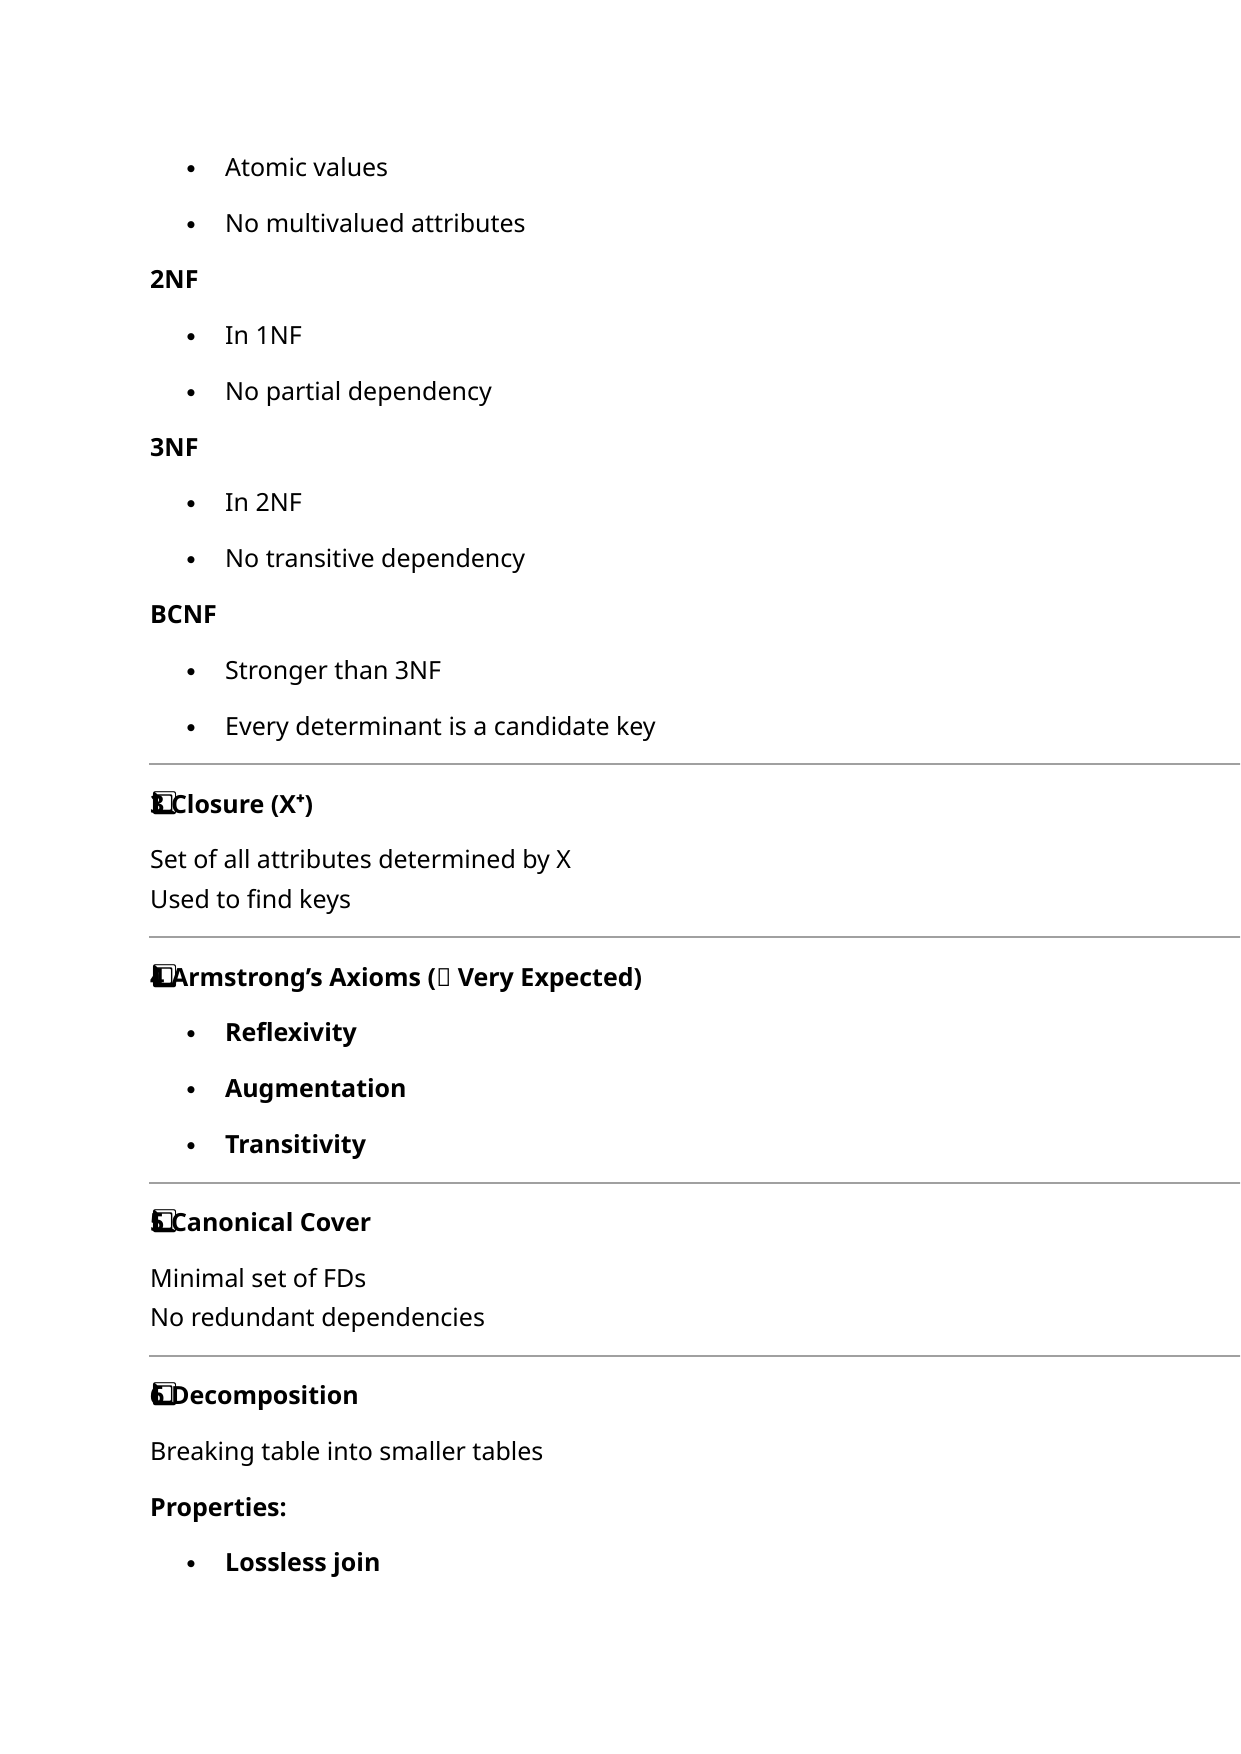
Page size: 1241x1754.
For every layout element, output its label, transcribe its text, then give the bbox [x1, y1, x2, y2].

text BCNF [150, 597, 1090, 631]
list In 1NF [187, 317, 1090, 352]
list Stronger than 3NF [187, 652, 1090, 687]
text 5️⃣ Canonical Cover [150, 1204, 1090, 1239]
list Lossless join [187, 1545, 1090, 1579]
text Minimal set of FDs No redundant dependencies [150, 1260, 1090, 1334]
list No partial dependency [187, 373, 1090, 407]
text Properties: [150, 1489, 1090, 1523]
text 2NF [150, 262, 1090, 296]
list No transitive dependency [187, 541, 1090, 575]
text 3NF [150, 429, 1090, 463]
text 4️⃣ Armstrong’s Axioms (🔥 Very Expected) [150, 959, 1090, 993]
list No multivalued attributes [187, 206, 1090, 240]
text 3️⃣ Closure (X⁺) [150, 786, 1090, 820]
list Augmentation [187, 1071, 1090, 1105]
text 6️⃣ Decomposition [150, 1377, 1090, 1412]
list Reflexivity [187, 1015, 1090, 1049]
list Atomic values [187, 150, 1090, 184]
text Set of all attributes determined by X Used to find keys [150, 842, 1090, 915]
list In 2NF [187, 485, 1090, 519]
text Breaking table into smaller tables [150, 1433, 1090, 1467]
list Every determinant is a candidate key [187, 708, 1090, 742]
list Transitivity [187, 1127, 1090, 1161]
